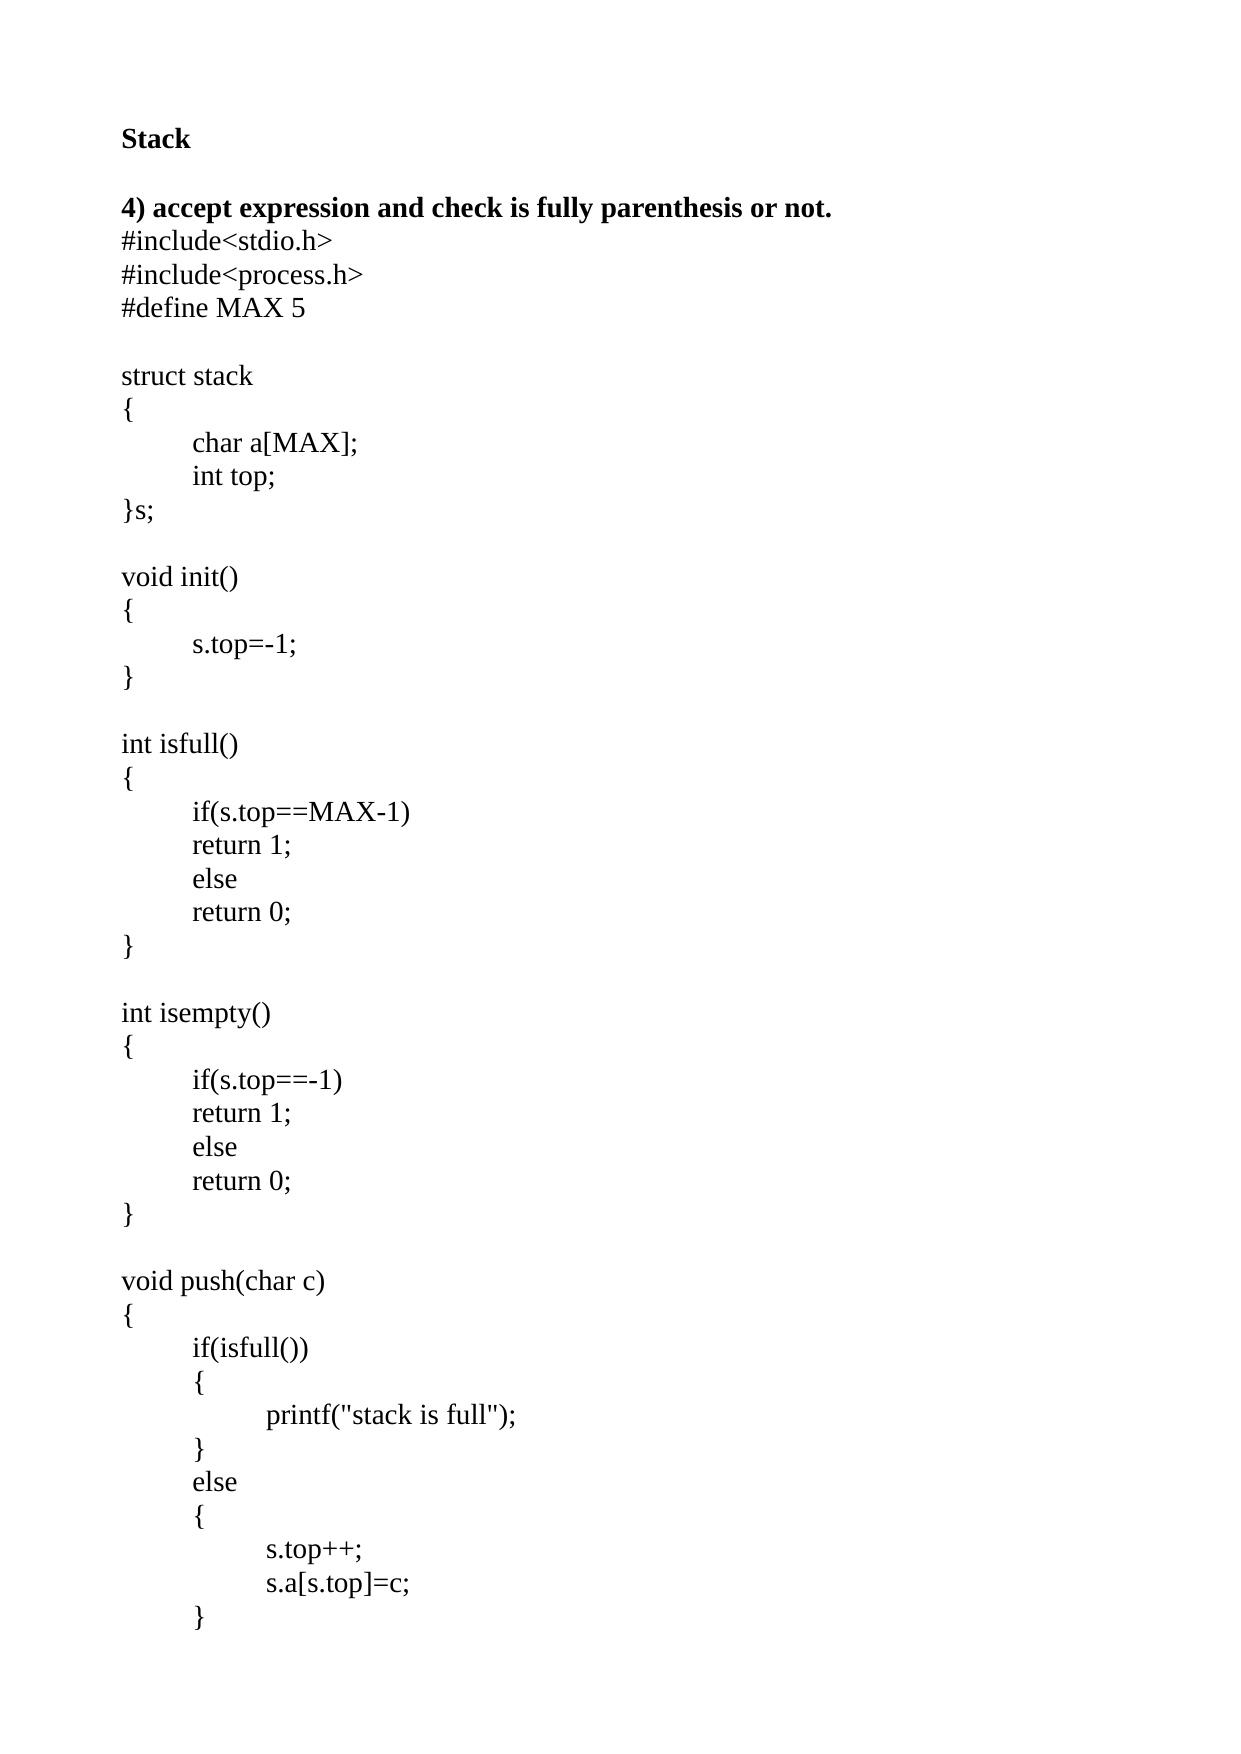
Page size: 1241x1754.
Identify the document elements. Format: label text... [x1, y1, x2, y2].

text } [118, 1196, 1122, 1230]
text struct stack [118, 358, 1122, 391]
text 4) accept expression and check is fully parenthesis or not. [118, 187, 1122, 223]
text char a[MAX]; [118, 425, 1122, 458]
text s.a[s.top]=c; [118, 1565, 1122, 1599]
text void push(char c) [118, 1263, 1122, 1297]
text printf("stack is full"); [118, 1397, 1122, 1431]
text #include<stdio.h> [118, 223, 1122, 257]
text else [118, 1464, 1122, 1498]
text { [118, 1364, 1122, 1397]
text } [118, 1431, 1122, 1464]
text { [118, 760, 1122, 794]
text { [118, 1498, 1122, 1532]
text if(s.top==MAX-1) [118, 794, 1122, 827]
text s.top=-1; [118, 626, 1122, 659]
text } [118, 928, 1122, 961]
text if(s.top==-1) [118, 1062, 1122, 1096]
text { [118, 391, 1122, 425]
text int top; [118, 458, 1122, 492]
text { [118, 592, 1122, 626]
text else [118, 1129, 1122, 1163]
text int isempty() [118, 995, 1122, 1028]
text }s; [118, 492, 1122, 525]
text int isfull() [118, 727, 1122, 760]
text return 0; [118, 1163, 1122, 1196]
text return 0; [118, 894, 1122, 928]
text s.top++; [118, 1532, 1122, 1565]
text { [118, 1028, 1122, 1062]
text if(isfull()) [118, 1330, 1122, 1364]
text void init() [118, 559, 1122, 592]
text return 1; [118, 1096, 1122, 1129]
text { [118, 1297, 1122, 1330]
text } [118, 1599, 1122, 1635]
text return 1; [118, 827, 1122, 861]
text #include<process.h> [118, 257, 1122, 291]
text } [118, 659, 1122, 693]
text else [118, 861, 1122, 894]
text #define MAX 5 [118, 291, 1122, 324]
